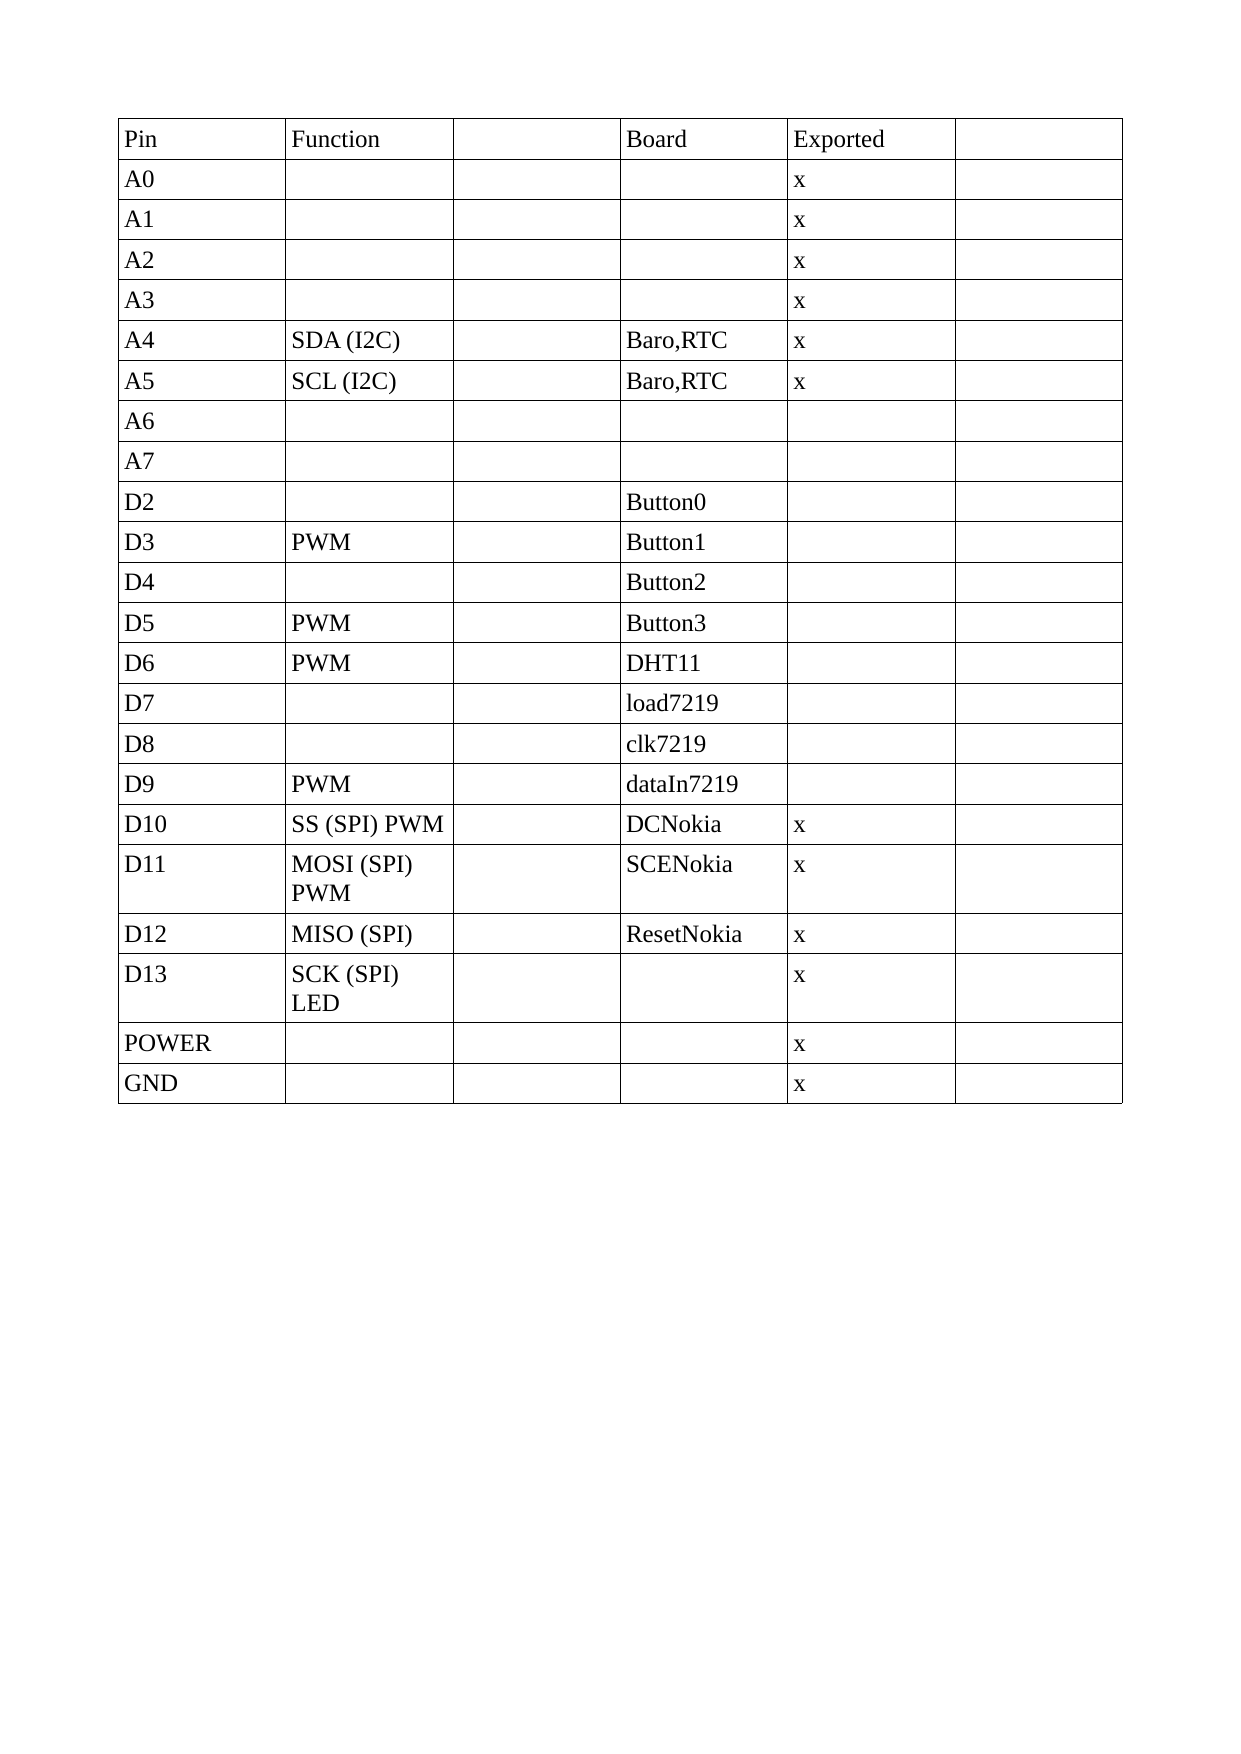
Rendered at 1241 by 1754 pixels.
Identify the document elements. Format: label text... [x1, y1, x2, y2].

table_cell [621, 200, 787, 239]
table_cell [286, 1064, 453, 1103]
table_cell Button0 [621, 482, 787, 521]
table_cell x [788, 1023, 955, 1062]
table_cell [788, 764, 955, 803]
table_cell [286, 1023, 453, 1062]
table_cell load7219 [621, 684, 787, 723]
table_cell A5 [119, 361, 285, 400]
table_cell [286, 482, 453, 521]
table_cell [454, 805, 620, 844]
table_cell [956, 1023, 1122, 1062]
table_cell D3 [119, 522, 285, 562]
table_cell x [788, 361, 955, 400]
table_cell [286, 442, 453, 481]
table_cell Baro,RTC [621, 321, 787, 360]
table_cell [454, 240, 620, 279]
table_cell [454, 845, 620, 913]
table_cell [286, 401, 453, 441]
table_cell x [788, 160, 955, 199]
table_cell Baro,RTC [621, 361, 787, 400]
table_cell [956, 603, 1122, 642]
table_cell SS (SPI) PWM [286, 805, 453, 844]
table_cell SCENokia [621, 845, 787, 913]
table_cell A7 [119, 442, 285, 481]
table_cell SCK (SPI) LED [286, 954, 453, 1022]
table_cell POWER [119, 1023, 285, 1062]
table_cell x [788, 280, 955, 320]
table_cell [956, 643, 1122, 682]
table_cell [286, 724, 453, 763]
table_cell [454, 764, 620, 803]
table_cell [956, 200, 1122, 239]
table_cell [454, 724, 620, 763]
table_cell [454, 954, 620, 1022]
table_cell [286, 240, 453, 279]
table_cell x [788, 845, 955, 913]
table_cell PWM [286, 764, 453, 803]
table_cell [956, 482, 1122, 521]
table_cell [956, 914, 1122, 953]
table_cell [956, 764, 1122, 803]
table_cell [454, 200, 620, 239]
table_cell [956, 361, 1122, 400]
table_cell x [788, 954, 955, 1022]
table_cell Button2 [621, 563, 787, 602]
table_cell D6 [119, 643, 285, 682]
table_cell [621, 240, 787, 279]
table_cell DHT11 [621, 643, 787, 682]
table_cell [621, 1023, 787, 1062]
table_cell [454, 522, 620, 562]
table_cell [956, 442, 1122, 481]
table_cell D8 [119, 724, 285, 763]
table_cell [788, 603, 955, 642]
table_cell x [788, 1064, 955, 1103]
table_cell x [788, 914, 955, 953]
table_cell [621, 1064, 787, 1103]
table_cell [788, 522, 955, 562]
table_cell [621, 280, 787, 320]
table_cell Button1 [621, 522, 787, 562]
table_cell A4 [119, 321, 285, 360]
table_cell [454, 563, 620, 602]
table_cell [788, 442, 955, 481]
table_header [956, 119, 1122, 158]
table_cell [956, 522, 1122, 562]
table_cell MOSI (SPI) PWM [286, 845, 453, 913]
table_cell [621, 401, 787, 441]
table_cell [788, 684, 955, 723]
table_cell [956, 954, 1122, 1022]
table_cell x [788, 321, 955, 360]
table_cell MISO (SPI) [286, 914, 453, 953]
table_cell [454, 603, 620, 642]
table_cell PWM [286, 643, 453, 682]
table_cell GND [119, 1064, 285, 1103]
table_cell Button3 [621, 603, 787, 642]
table_cell [454, 442, 620, 481]
table_cell [621, 954, 787, 1022]
table_cell x [788, 805, 955, 844]
table_cell [956, 845, 1122, 913]
table_header Board [621, 119, 787, 158]
table_cell [454, 643, 620, 682]
table_cell [454, 482, 620, 521]
table_cell A1 [119, 200, 285, 239]
table_cell [956, 805, 1122, 844]
table_cell A6 [119, 401, 285, 441]
table_cell [454, 160, 620, 199]
table_cell D2 [119, 482, 285, 521]
table_header Pin [119, 119, 285, 158]
table_cell [956, 1064, 1122, 1103]
table_cell ResetNokia [621, 914, 787, 953]
table_header Function [286, 119, 453, 158]
table_cell [454, 1023, 620, 1062]
table_cell [286, 684, 453, 723]
table_header Exported [788, 119, 955, 158]
table_cell [454, 361, 620, 400]
table_cell A0 [119, 160, 285, 199]
table_cell [788, 563, 955, 602]
table_cell D4 [119, 563, 285, 602]
table_cell [788, 643, 955, 682]
table_cell clk7219 [621, 724, 787, 763]
table_cell [454, 684, 620, 723]
table_cell D10 [119, 805, 285, 844]
table_cell DCNokia [621, 805, 787, 844]
table_cell [286, 200, 453, 239]
table_cell D11 [119, 845, 285, 913]
table_cell SDA (I2C) [286, 321, 453, 360]
table_cell [956, 321, 1122, 360]
table_cell [956, 724, 1122, 763]
table_cell [956, 160, 1122, 199]
table_cell D9 [119, 764, 285, 803]
table_cell [956, 684, 1122, 723]
table_cell [788, 724, 955, 763]
table_header [454, 119, 620, 158]
table_cell A2 [119, 240, 285, 279]
table_cell SCL (I2C) [286, 361, 453, 400]
table_cell x [788, 240, 955, 279]
table_cell [956, 280, 1122, 320]
table_cell D7 [119, 684, 285, 723]
table_cell [454, 1064, 620, 1103]
table_cell A3 [119, 280, 285, 320]
table_cell [286, 563, 453, 602]
table_cell [788, 401, 955, 441]
table_cell [454, 914, 620, 953]
table_cell x [788, 200, 955, 239]
table_cell [454, 280, 620, 320]
table_cell [454, 321, 620, 360]
table_cell [454, 401, 620, 441]
table_cell [788, 482, 955, 521]
table_cell dataIn7219 [621, 764, 787, 803]
table_cell [956, 401, 1122, 441]
table_cell PWM [286, 603, 453, 642]
table_cell [286, 160, 453, 199]
table_cell D13 [119, 954, 285, 1022]
table_cell D12 [119, 914, 285, 953]
table_cell [956, 240, 1122, 279]
table_cell [956, 563, 1122, 602]
table_cell PWM [286, 522, 453, 562]
table_cell [621, 442, 787, 481]
table_cell D5 [119, 603, 285, 642]
table_cell [621, 160, 787, 199]
table_cell [286, 280, 453, 320]
